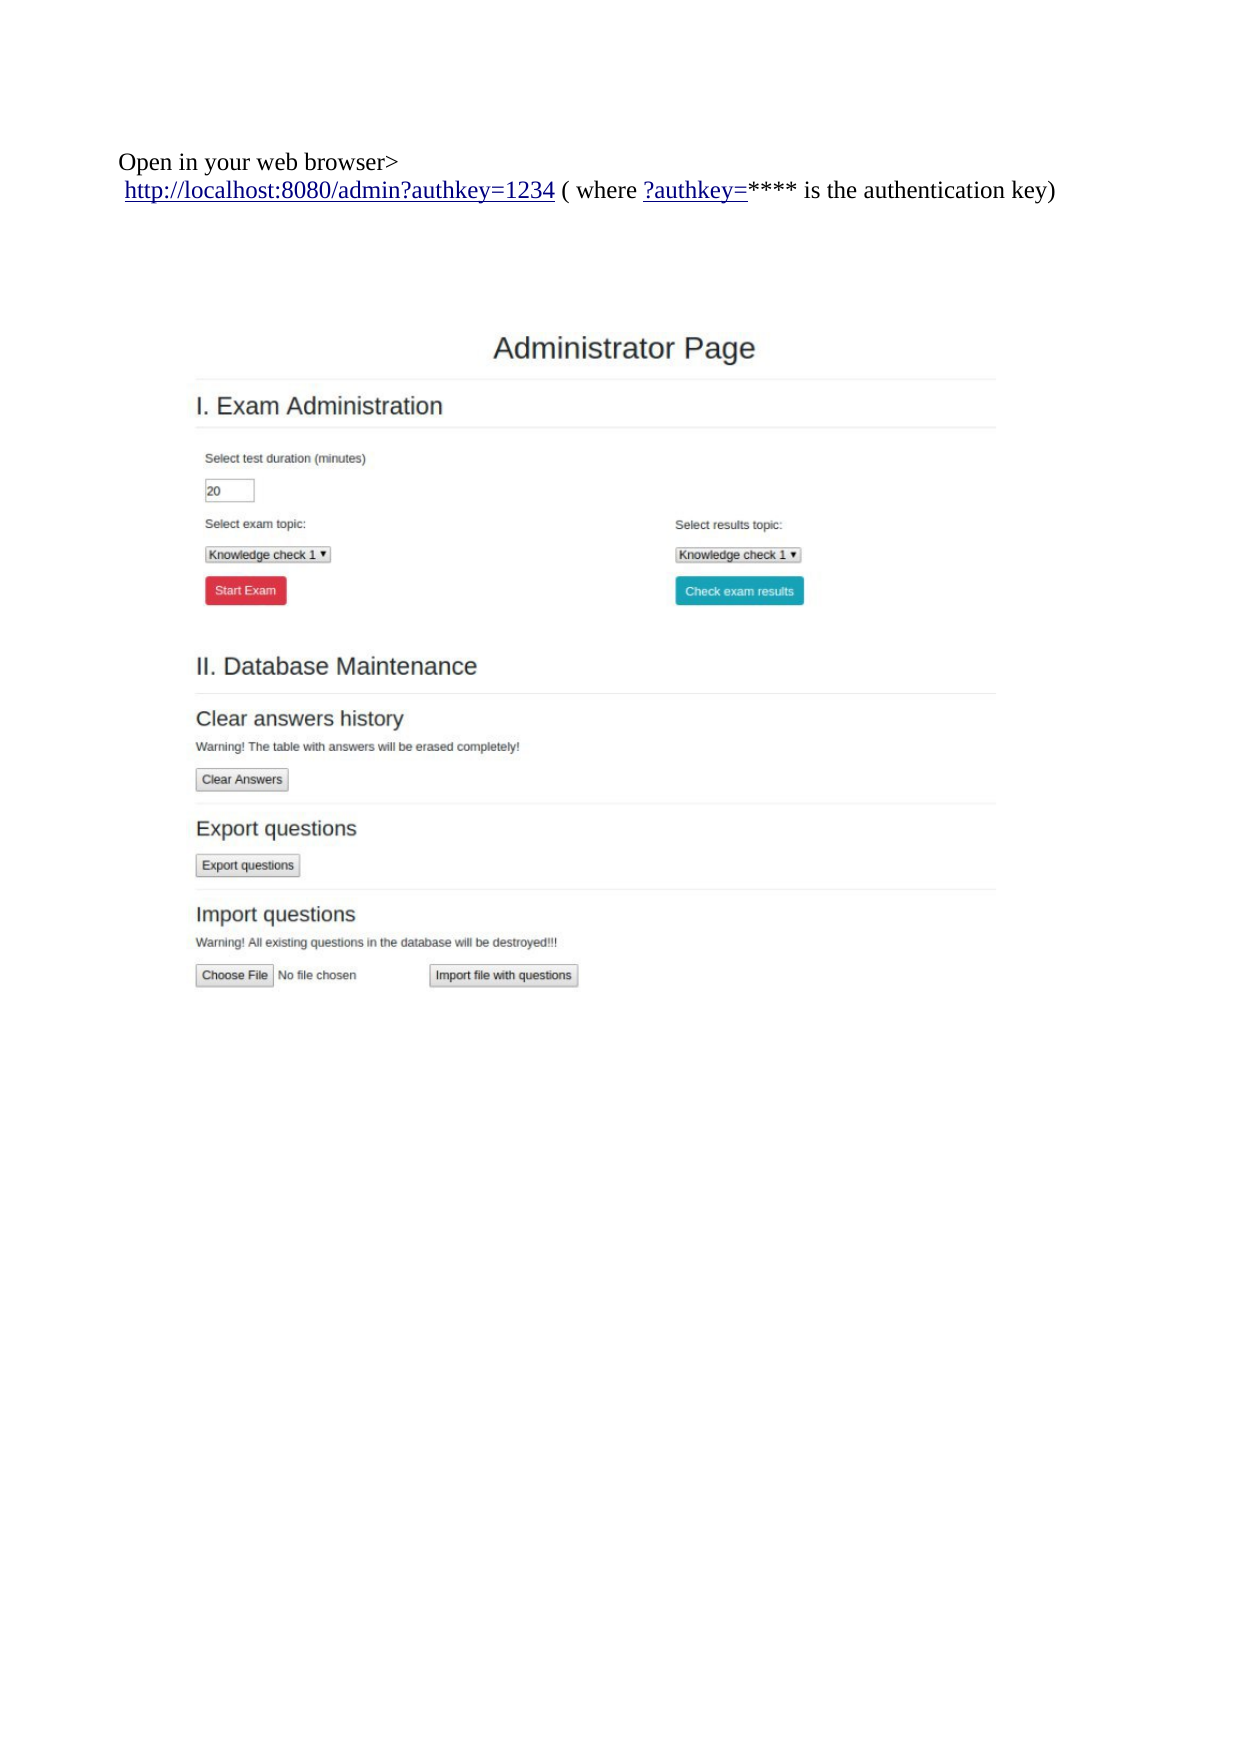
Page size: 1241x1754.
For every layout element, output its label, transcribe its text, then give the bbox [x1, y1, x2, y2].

text Open in your web browser> [118, 147, 1122, 176]
text http://localhost:8080/admin?authkey=1234 ( where ?authkey=**** is the authentication key) [118, 176, 1122, 204]
picture [186, 332, 997, 1023]
